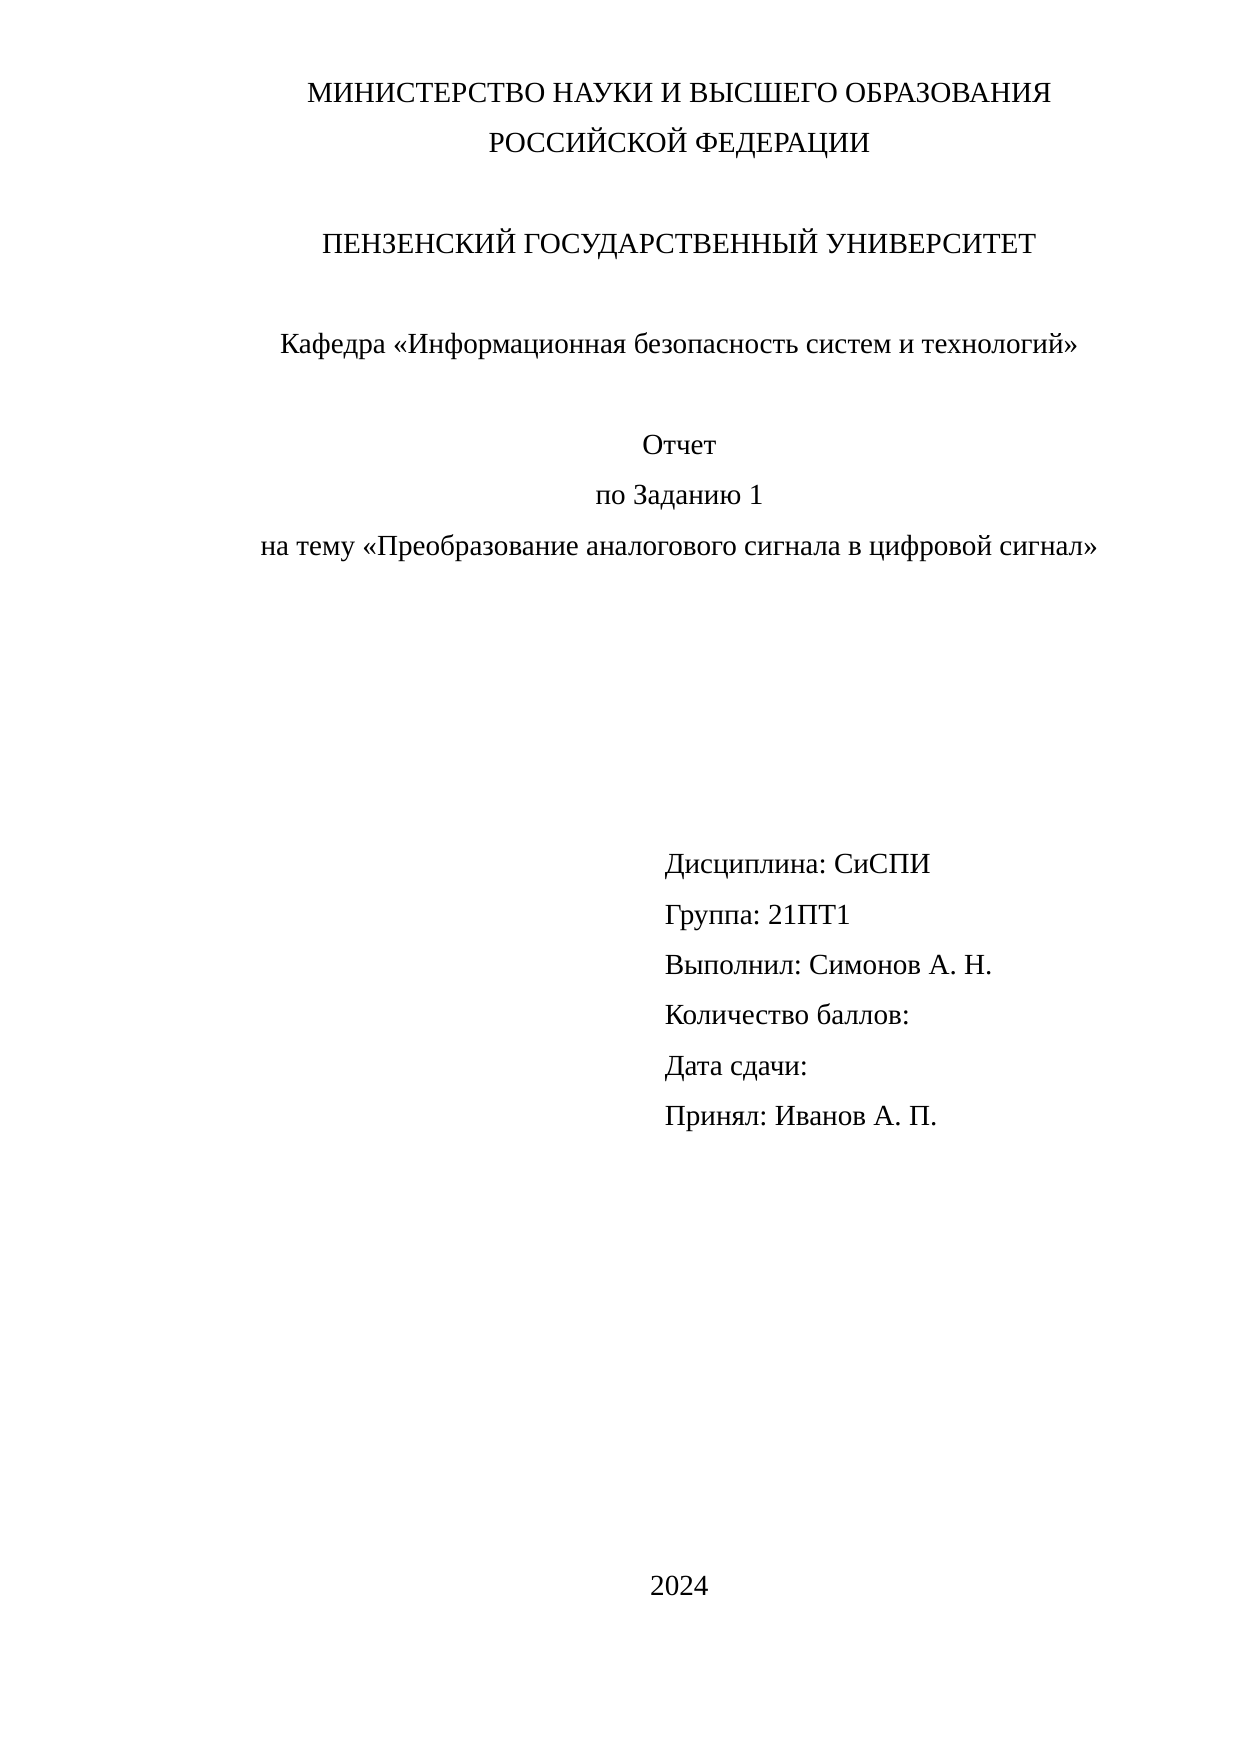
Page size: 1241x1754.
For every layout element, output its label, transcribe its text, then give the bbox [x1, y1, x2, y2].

text 2024 [177, 1568, 1181, 1601]
text Отчет [177, 427, 1181, 461]
text МИНИСТЕРСТВО НАУКИ И ВЫСШЕГО ОБРАЗОВАНИЯ [177, 75, 1181, 108]
text Принял: Иванов А. П. [591, 1098, 1181, 1132]
text РОССИЙСКОЙ ФЕДЕРАЦИИ [177, 125, 1181, 159]
text Кафедра «Информационная безопасность систем и технологий» [177, 327, 1181, 360]
text Группа: 21ПТ1 [591, 897, 1181, 930]
text Выполнил: Симонов А. Н. [591, 947, 1181, 981]
text ПЕНЗЕНСКИЙ ГОСУДАРСТВЕННЫЙ УНИВЕРСИТЕТ [177, 226, 1181, 259]
text Дисциплина: СиСПИ [591, 846, 1181, 880]
text по Заданию 1 [177, 477, 1181, 511]
text Дата сдачи: [591, 1048, 1181, 1081]
text на тему «Преобразование аналогового сигнала в цифровой сигнал» [177, 528, 1181, 561]
text Количество баллов: [591, 997, 1181, 1031]
